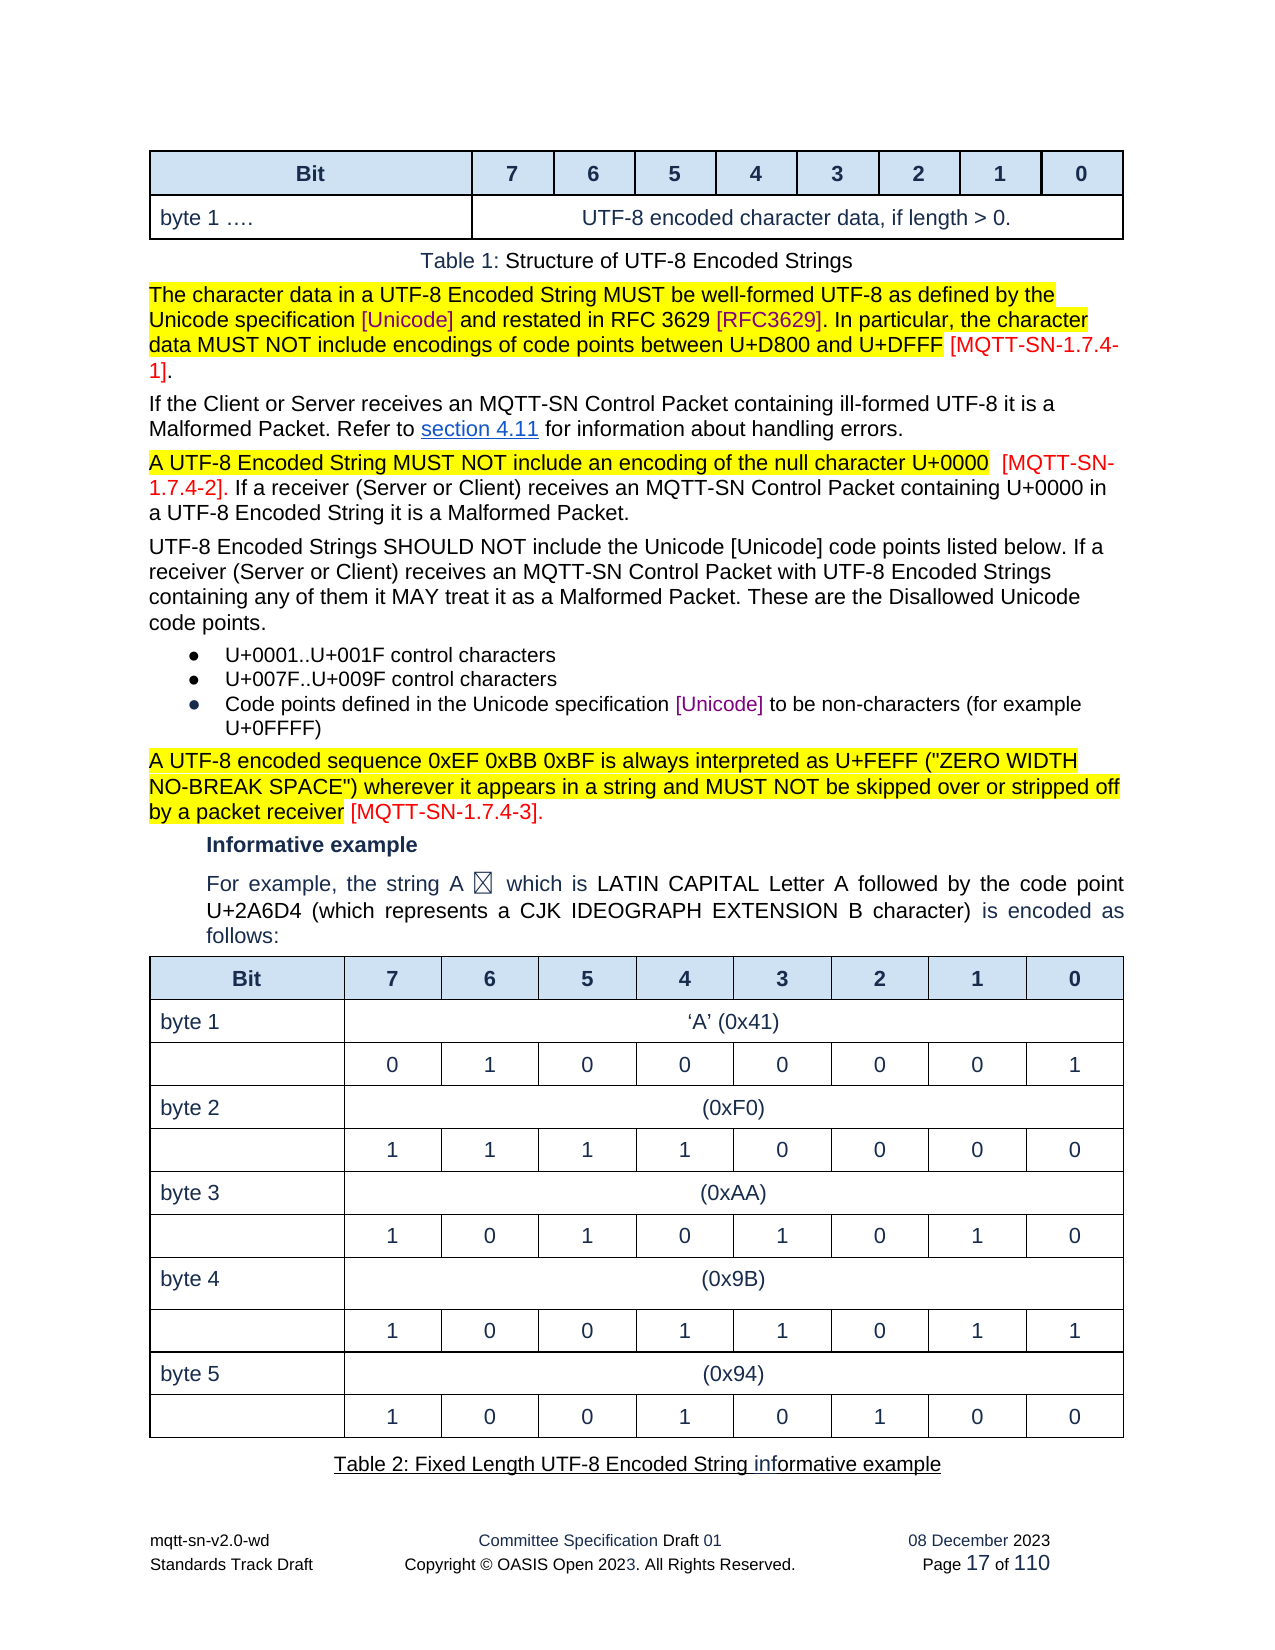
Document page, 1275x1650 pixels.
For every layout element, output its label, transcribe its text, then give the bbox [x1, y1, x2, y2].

table_cell 1 [442, 1129, 538, 1171]
text A UTF-8 encoded sequence 0xEF 0xBB 0xBF is always interpreted as U+FEFF ("ZERO WIDTH NO-BREAK SPACE") wherever it appears in a string and MUST NOT be skipped over or stripped off by a packet receiver [MQTT-SN-1.7.4-3]. [148, 748, 1124, 824]
table_cell 0 [734, 1043, 831, 1085]
table_cell 0 [929, 1043, 1026, 1085]
text Table 1: Structure of UTF-8 Encoded Strings [148, 248, 1124, 273]
table_cell UTF-8 encoded character data, if length > 0. [473, 196, 1122, 238]
table_cell 0 [345, 1043, 441, 1085]
table_cell 1 [637, 1395, 733, 1437]
table_cell 0 [442, 1310, 538, 1351]
table_header 0 [1043, 152, 1122, 194]
table_cell 1 [345, 1310, 441, 1351]
text UTF-8 Encoded Strings SHOULD NOT include the Unicode [Unicode] code points listed below. If a receiver (Server or Client) receives an MQTT-SN Control Packet with UTF-8 Encoded Strings containing any of them it MAY treat it as a Malformed Packet. These are the Disallowed Unicode code points. [148, 534, 1124, 634]
table_cell 0 [1027, 1215, 1123, 1257]
table_cell 1 [1027, 1043, 1123, 1085]
table_cell 0 [637, 1215, 733, 1257]
text For example, the string A𪛔 which is LATIN CAPITAL Letter A followed by the code point U+2A6D4 (which represents a CJK IDEOGRAPH EXTENSION B character) is encoded as follows: [206, 866, 1124, 948]
table_cell 1 [345, 1215, 441, 1257]
table_cell byte 2 [151, 1086, 344, 1128]
table_cell 0 [637, 1043, 733, 1085]
table_cell [151, 1129, 344, 1171]
table_cell ‘A’ (0x41) [345, 1000, 1123, 1042]
table_cell (0x9B) [345, 1258, 1123, 1308]
table_header 5 [636, 152, 715, 194]
table_cell 0 [832, 1310, 928, 1351]
table_cell 1 [345, 1129, 441, 1171]
table_cell 0 [929, 1395, 1026, 1437]
table_cell 1 [345, 1395, 441, 1437]
table_cell 0 [832, 1215, 928, 1257]
table_header 3 [734, 957, 831, 999]
table_cell 0 [1027, 1129, 1123, 1171]
table_cell (0xF0) [345, 1086, 1123, 1128]
table_cell (0x94) [345, 1353, 1123, 1394]
table_cell 1 [1027, 1310, 1123, 1351]
text A UTF-8 Encoded String MUST NOT include an encoding of the null character U+0000 [MQTT-SN-1.7.4-2]. If a receiver (Server or Client) receives an MQTT-SN Control Packet containing U+0000 in a UTF-8 Encoded String it is a Malformed Packet. [148, 450, 989, 525]
table_cell 0 [442, 1395, 538, 1437]
table_cell 1 [929, 1310, 1026, 1351]
table_cell 1 [637, 1129, 733, 1171]
table_header Bit [151, 152, 471, 194]
table_header 2 [880, 152, 959, 194]
text Informative example [206, 832, 1124, 857]
table_header 6 [442, 957, 538, 999]
list U+007F..U+009F control characters [187, 667, 1125, 691]
table_cell (0xAA) [345, 1172, 1123, 1214]
table_header 1 [961, 152, 1040, 194]
table_header 7 [345, 957, 441, 999]
table_cell 0 [734, 1129, 831, 1171]
table_cell [151, 1215, 344, 1257]
table_cell byte 5 [151, 1353, 344, 1394]
table_cell 1 [734, 1215, 831, 1257]
table_header 6 [555, 152, 634, 194]
table_header 2 [832, 957, 928, 999]
table_header 5 [539, 957, 636, 999]
text Table 2: Fixed Length UTF-8 Encoded String informative example [150, 1451, 1125, 1476]
text The character data in a UTF-8 Encoded String MUST be well-formed UTF-8 as defined by the Unicode specification [Unicode] and restated in RFC 3629 [RFC3629]. In particular, the character data MUST NOT include encodings of code points between U+D800 and U+DFFF [MQTT-SN-1.7.4-1]. [148, 282, 1124, 383]
table_cell 1 [442, 1043, 538, 1085]
table_cell 1 [929, 1215, 1026, 1257]
table_cell byte 4 [151, 1258, 344, 1308]
table_cell 0 [1027, 1395, 1123, 1437]
table_header 7 [473, 152, 553, 194]
table_cell 1 [539, 1129, 636, 1171]
table_cell byte 3 [151, 1172, 344, 1214]
list Code points defined in the Unicode specification [Unicode] to be non-characters (for example U+0FFFF) [187, 691, 1125, 740]
list U+0001..U+001F control characters [187, 643, 1125, 667]
table_cell 0 [539, 1395, 636, 1437]
table_header 1 [929, 957, 1026, 999]
table_cell 1 [637, 1310, 733, 1351]
table_cell [151, 1395, 344, 1437]
table_header 0 [1027, 957, 1123, 999]
table_cell 0 [442, 1215, 538, 1257]
table_cell 0 [734, 1395, 831, 1437]
table_header 4 [637, 957, 733, 999]
table_cell 0 [929, 1129, 1026, 1171]
table_cell 0 [539, 1310, 636, 1351]
table_cell 0 [832, 1129, 928, 1171]
text A UTF-8 Encoded String MUST NOT include an encoding of the null character U+0000 [MQTT-SN-1.7.4-2]. If a receiver (Server or Client) receives an MQTT-SN Control Packet containing U+0000 in a UTF-8 Encoded String it is a Malformed Packet. [630, 450, 1124, 525]
table_header Bit [151, 957, 344, 999]
text If the Client or Server receives an MQTT-SN Control Packet containing ill-formed UTF-8 it is a Malformed Packet. Refer to section 4.11 for information about handling errors. [148, 391, 1124, 441]
table_header 3 [798, 152, 878, 194]
table_cell [151, 1043, 344, 1085]
table_cell 1 [539, 1215, 636, 1257]
table_cell 1 [832, 1395, 928, 1437]
table_header 4 [717, 152, 796, 194]
table_cell 0 [832, 1043, 928, 1085]
table_cell byte 1 [151, 1000, 344, 1042]
table_cell 1 [734, 1310, 831, 1351]
table_cell byte 1 …. [151, 196, 471, 238]
table_cell [151, 1310, 344, 1351]
table_cell 0 [539, 1043, 636, 1085]
